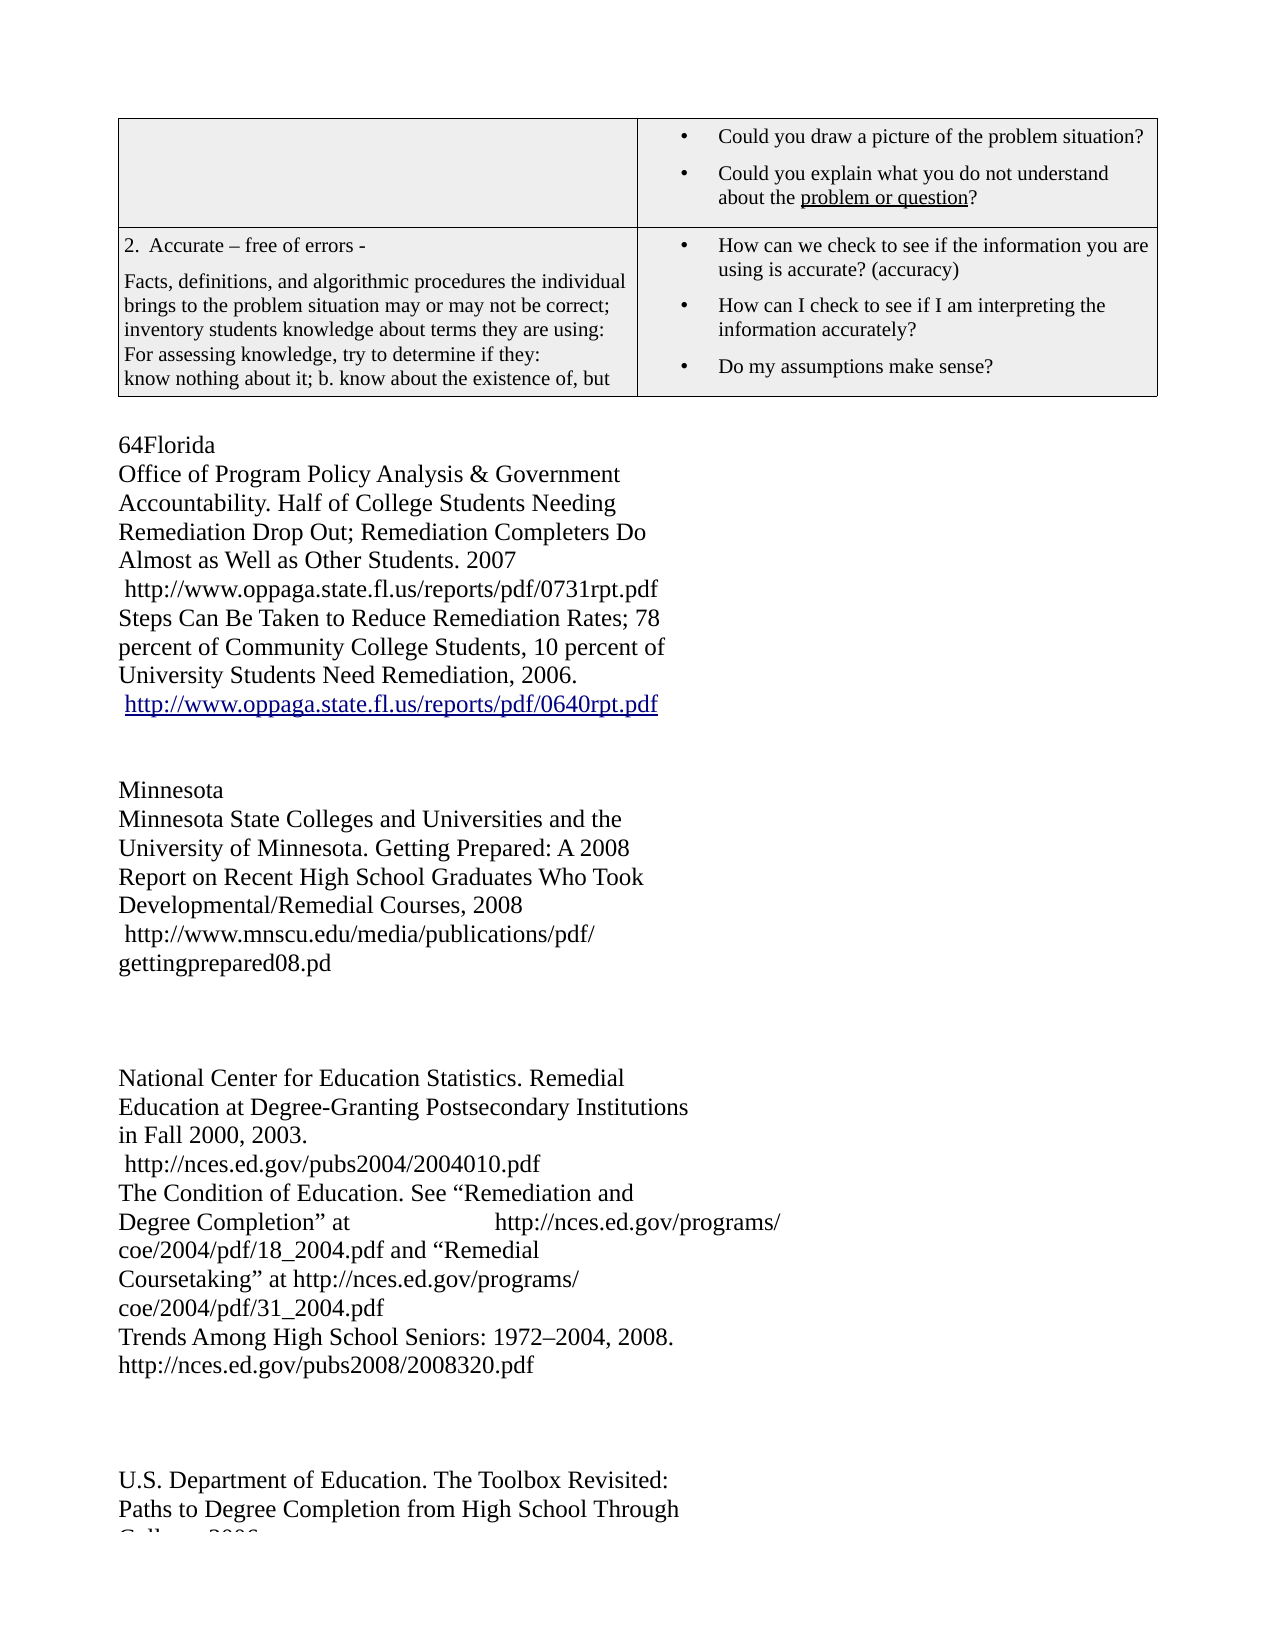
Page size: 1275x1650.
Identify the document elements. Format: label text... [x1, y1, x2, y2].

table_cell 2. Accurate – free of errors - Facts, definitions, and algorithmic procedures the individual brings to the problem situation may or may not be correct; inventory students knowledge about terms they are using: For assessing knowledge, try to determine if they: know nothing about it; b. know about the existence of, but [119, 228, 637, 396]
table_cell Could you state it in other words? Could you draw a picture of the problem situation? Could you explain what you do not understand about the problem or question? [638, 119, 1157, 227]
table_cell How can we check to see if the information you are using is accurate? (accuracy) How can I check to see if I am interpreting the information accurately? Do my assumptions make sense? Am I assuming information is accurate rather than simply accept it as true? [638, 228, 1157, 396]
table_cell [119, 119, 637, 227]
